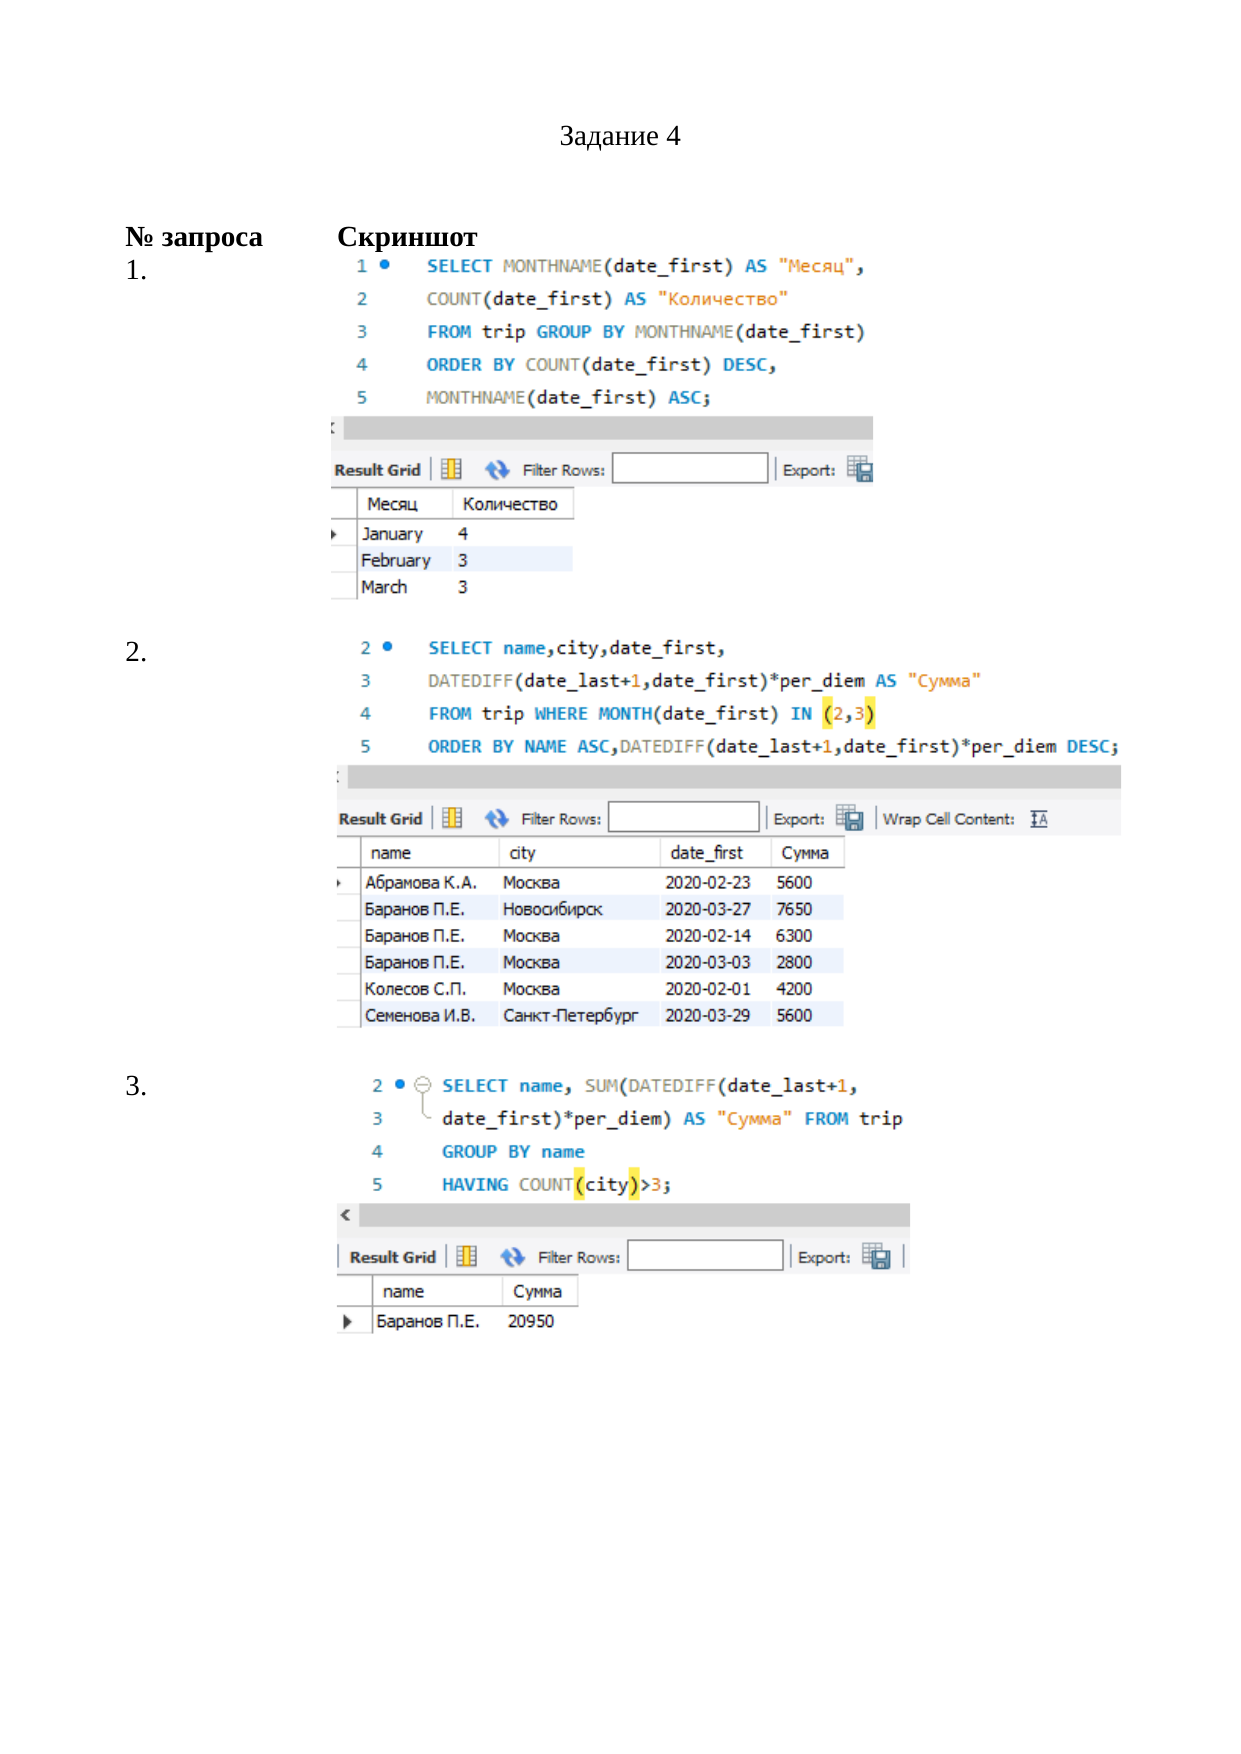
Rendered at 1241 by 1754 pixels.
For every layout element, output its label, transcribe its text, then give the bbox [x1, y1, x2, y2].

table_cell 1. [118, 252, 330, 634]
table_cell [330, 252, 1122, 634]
table_cell 2. [118, 634, 330, 1068]
text Задание 4 [118, 118, 1122, 152]
picture [331, 252, 874, 606]
table_cell [330, 1068, 1122, 1365]
table_cell [330, 634, 1122, 1068]
picture [336, 1067, 911, 1337]
table_header № запроса [118, 219, 330, 252]
table_header Скриншот [330, 219, 1122, 252]
table_cell 3. [118, 1068, 330, 1365]
picture [336, 634, 1122, 1039]
